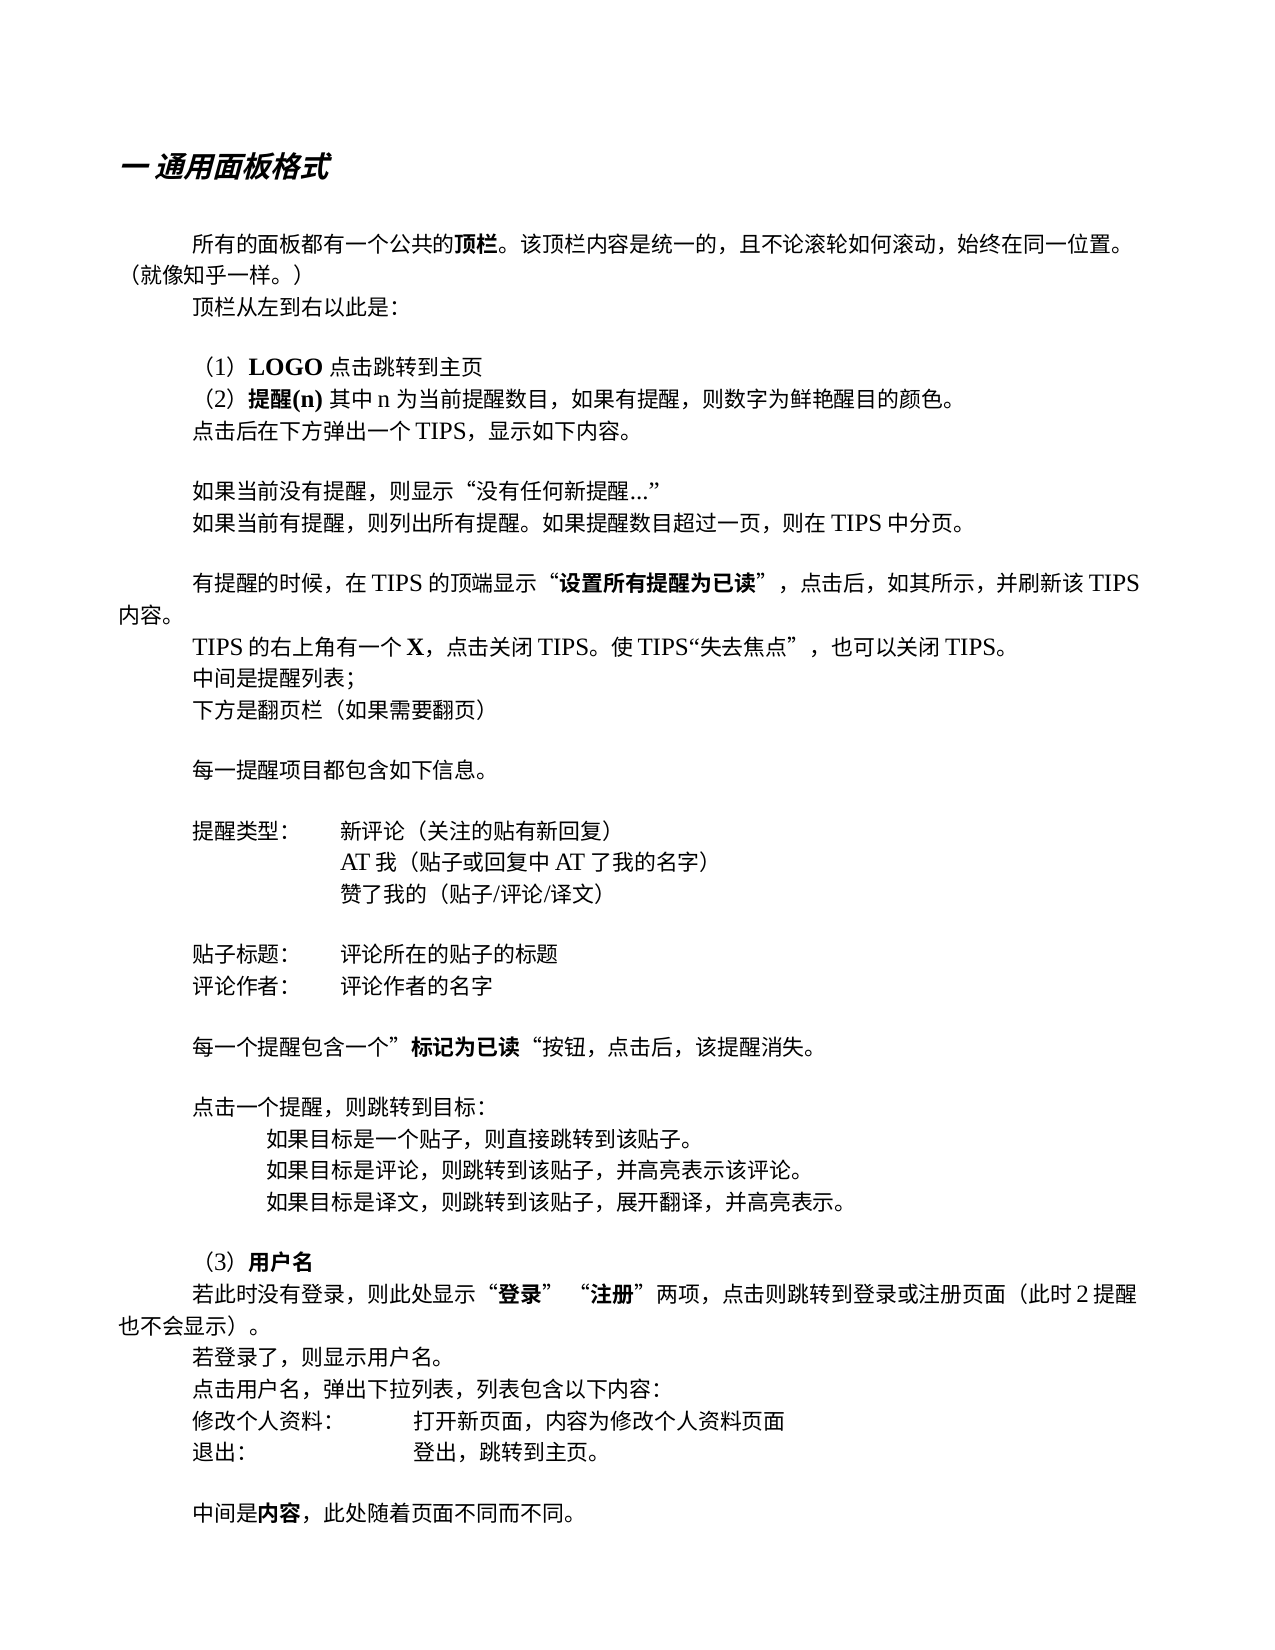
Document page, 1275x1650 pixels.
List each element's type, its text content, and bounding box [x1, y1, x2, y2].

subtitle 一 通用面板格式 [118, 143, 1157, 185]
text 每一提醒项目都包含如下信息。 [118, 753, 1157, 785]
text 贴子标题： 评论所在的贴子的标题 [118, 937, 1157, 969]
text 点击用户名，弹出下拉列表，列表包含以下内容： [118, 1372, 1157, 1404]
text 若此时没有登录，则此处显示“登录” “注册”两项，点击则跳转到登录或注册页面（此时2提醒也不会显示）。 [118, 1277, 1157, 1340]
text 中间是内容，此处随着页面不同而不同。 [118, 1496, 1157, 1527]
text 所有的面板都有一个公共的顶栏。该顶栏内容是统一的，且不论滚轮如何滚动，始终在同一位置。（就像知乎一样。） [118, 227, 1157, 290]
text 如果目标是一个贴子，则直接跳转到该贴子。 [118, 1122, 1157, 1153]
text 点击一个提醒，则跳转到目标： [118, 1090, 1157, 1122]
text 有提醒的时候，在TIPS的顶端显示“设置所有提醒为已读”，点击后，如其所示，并刷新该TIPS内容。 [118, 566, 1157, 629]
text 下方是翻页栏（如果需要翻页） [118, 693, 1157, 724]
text 点击后在下方弹出一个TIPS，显示如下内容。 [118, 414, 1157, 445]
text 退出： 登出，跳转到主页。 [118, 1435, 1157, 1467]
text （1）LOGO 点击跳转到主页 [118, 350, 1157, 382]
text 每一个提醒包含一个”标记为已读“按钮，点击后，该提醒消失。 [118, 1029, 1157, 1061]
text 提醒类型： 新评论（关注的贴有新回复） [118, 814, 1157, 845]
text 如果当前有提醒，则列出所有提醒。如果提醒数目超过一页，则在TIPS中分页。 [118, 506, 1157, 537]
text 如果当前没有提醒，则显示“没有任何新提醒...” [118, 474, 1157, 506]
text 顶栏从左到右以此是： [118, 290, 1157, 322]
text AT我（贴子或回复中AT了我的名字） [118, 845, 1157, 877]
text 修改个人资料： 打开新页面，内容为修改个人资料页面 [118, 1404, 1157, 1435]
text 如果目标是译文，则跳转到该贴子，展开翻译，并高亮表示。 [118, 1185, 1157, 1217]
text 若登录了，则显示用户名。 [118, 1340, 1157, 1372]
text （2）提醒(n) 其中 n 为当前提醒数目，如果有提醒，则数字为鲜艳醒目的颜色。 [118, 382, 1157, 414]
text TIPS的右上角有一个X，点击关闭TIPS。使TIPS“失去焦点”，也可以关闭TIPS。 [118, 629, 1157, 661]
text 赞了我的（贴子/评论/译文） [118, 877, 1157, 909]
text 中间是提醒列表； [118, 661, 1157, 693]
text 如果目标是评论，则跳转到该贴子，并高亮表示该评论。 [118, 1153, 1157, 1185]
text 评论作者： 评论作者的名字 [118, 969, 1157, 1001]
text （3）用户名 [118, 1245, 1157, 1277]
